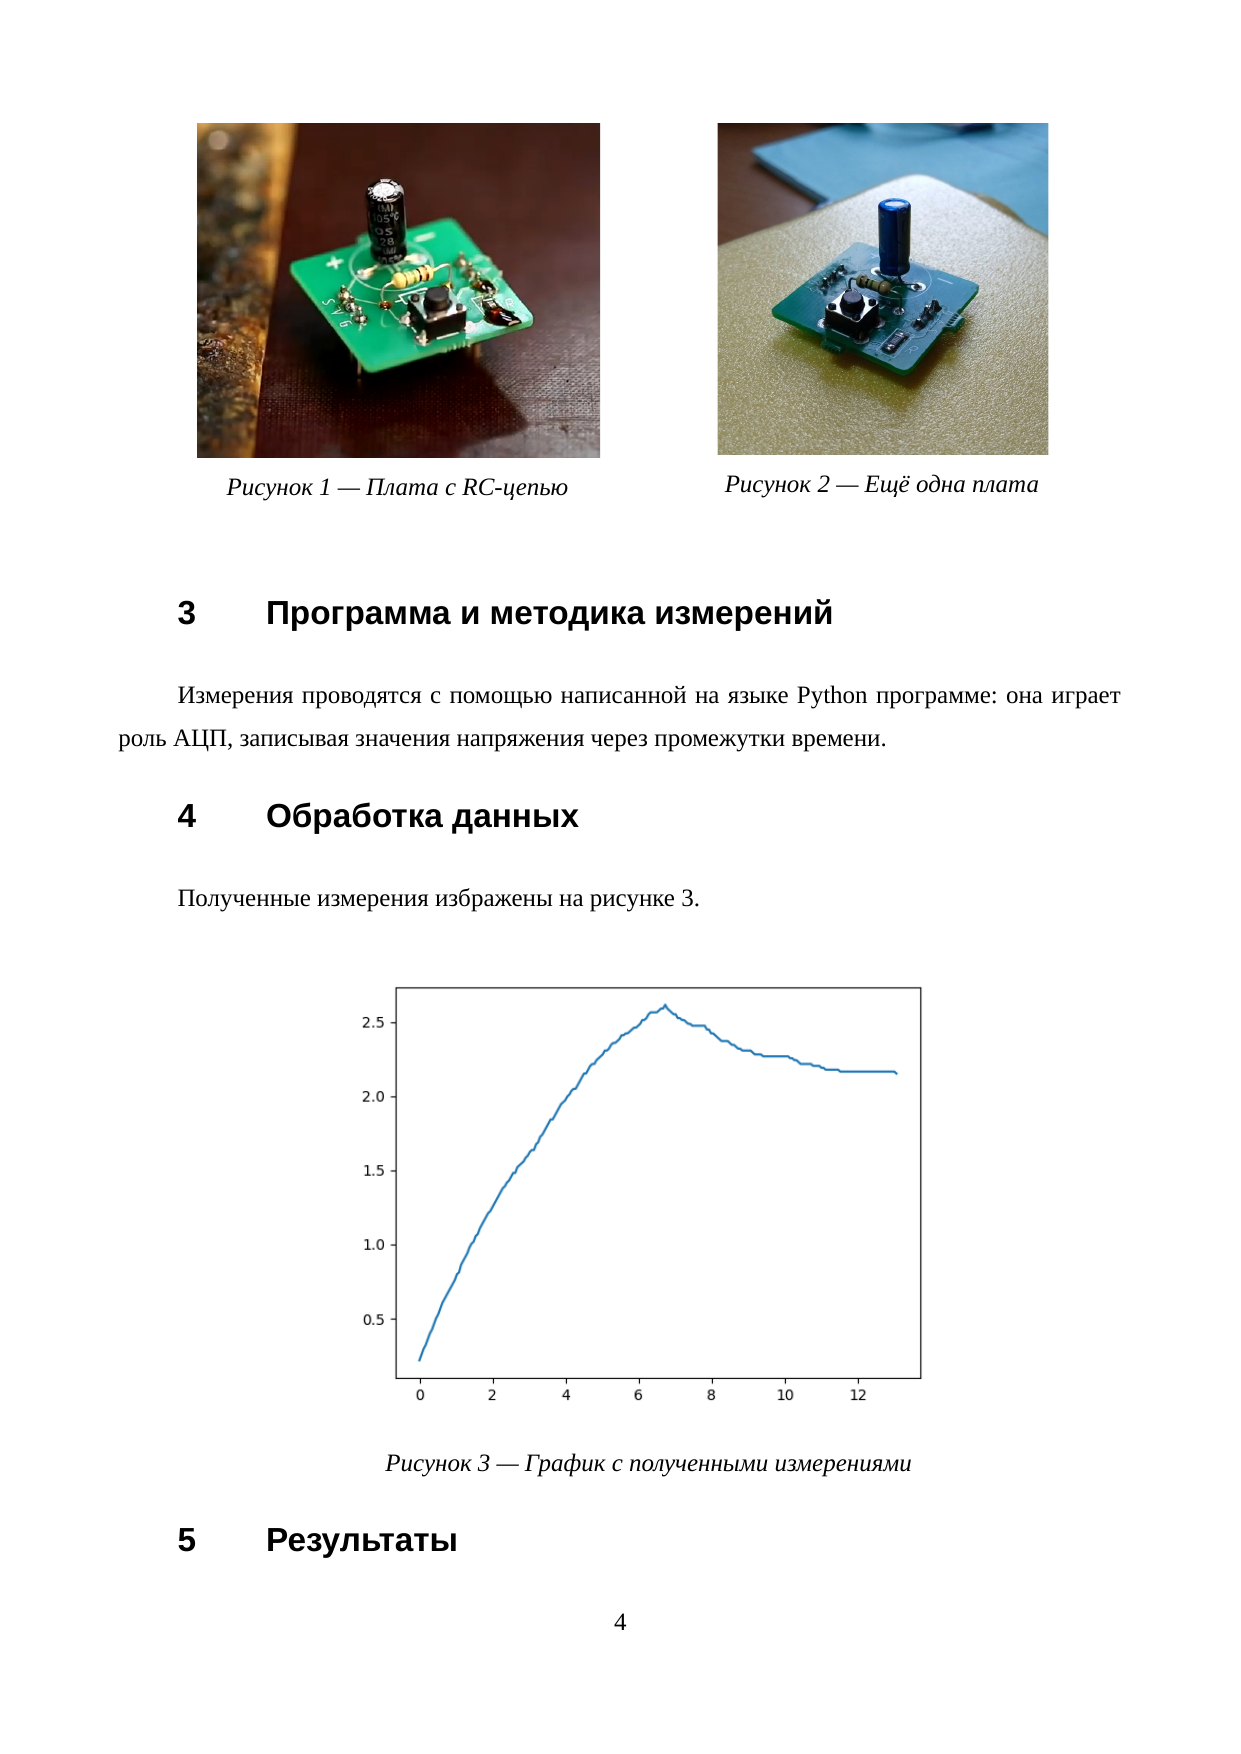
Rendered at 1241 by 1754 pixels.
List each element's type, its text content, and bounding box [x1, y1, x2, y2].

table_header Рисунок 1 — Плата с RC-цепью [118, 118, 620, 521]
picture [197, 123, 601, 458]
subtitle Программа и методика измерений [118, 593, 1122, 632]
text Измерения проводятся с помощью написанной на языке Python программе: она играет роль АЦП, записывая значения напряжения через промежутки времени. [118, 680, 1122, 752]
picture [312, 926, 988, 1434]
subtitle Результаты [118, 1520, 1122, 1559]
picture [717, 123, 1049, 455]
text Рисунок 3 — График с полученными измерениями [118, 1448, 1122, 1476]
subtitle Обработка данных [118, 796, 1122, 834]
text Полученные измерения избражены на рисунке 3. [118, 883, 1122, 912]
table_header Рисунок 2 — Ещё одна плата [620, 118, 1087, 521]
